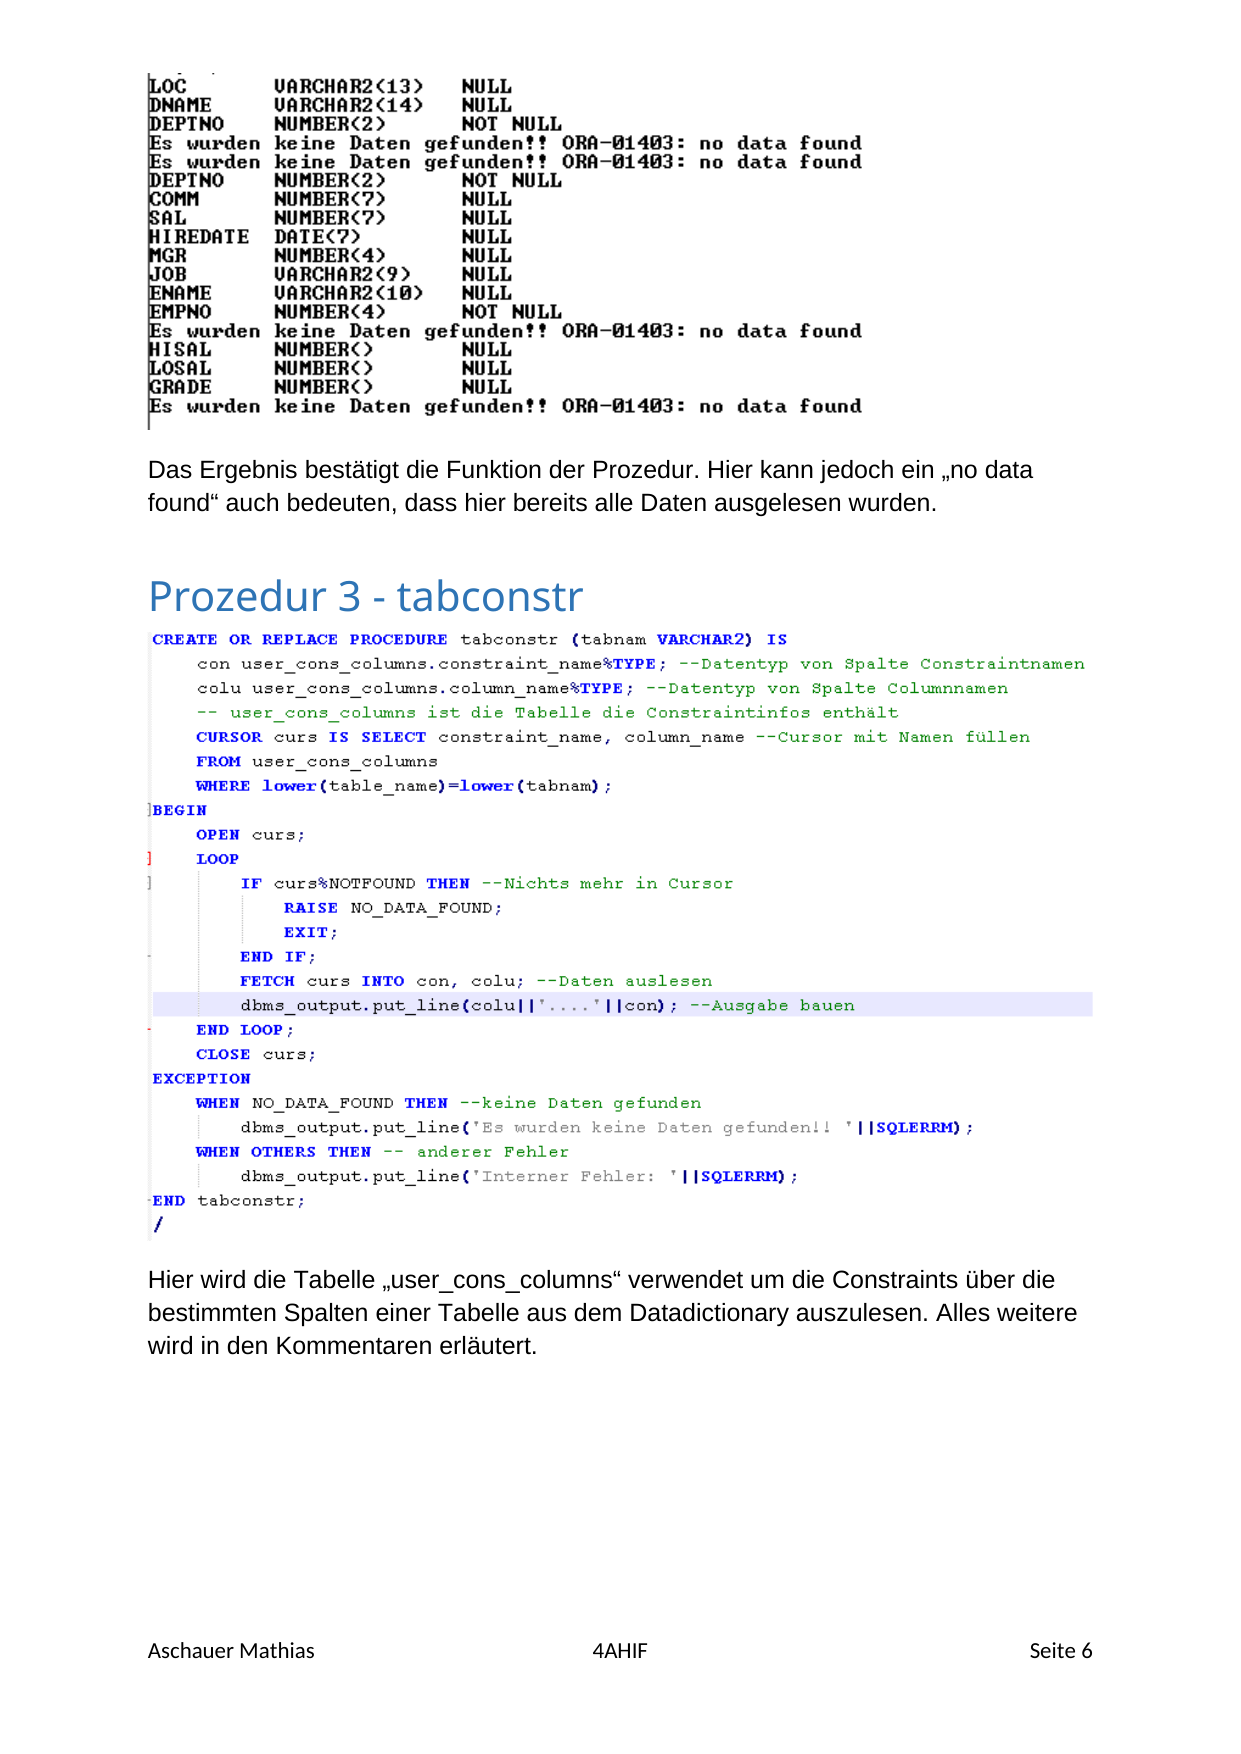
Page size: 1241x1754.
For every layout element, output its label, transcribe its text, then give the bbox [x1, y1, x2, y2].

text Hier wird die Tabelle „user_cons_columns“ verwendet um die Constraints über die bestimmten Spalten einer Tabelle aus dem Datadictionary auszulesen. Alles weitere wird in den Kommentaren erläutert. [148, 1265, 1093, 1360]
text Das Ergebnis bestätigt die Funktion der Prozedur. Hier kann jedoch ein „no data found“ auch bedeuten, dass hier bereits alle Daten ausgelesen wurden. [148, 455, 1093, 517]
subtitle Prozedur 3 - tabconstr [148, 567, 1093, 624]
